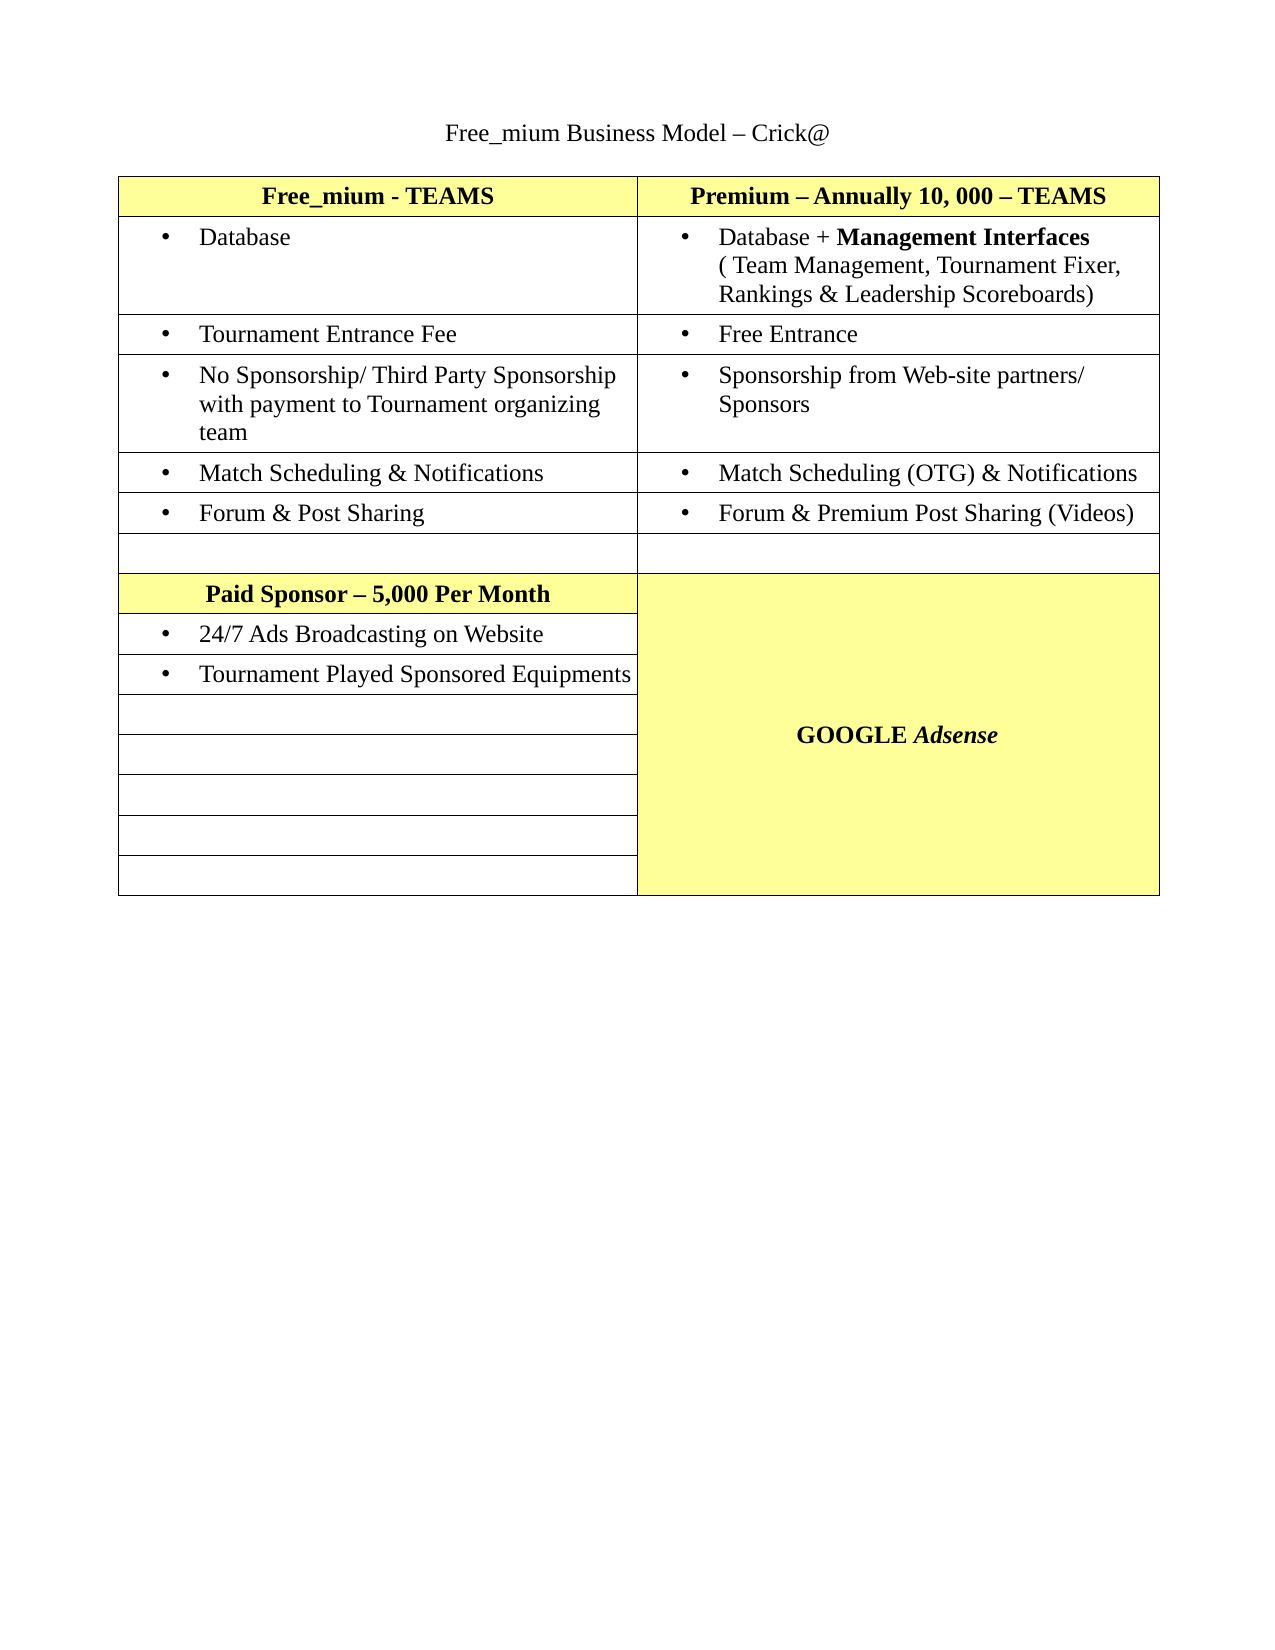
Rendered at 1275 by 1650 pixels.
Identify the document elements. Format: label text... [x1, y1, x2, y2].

table_cell [638, 534, 1159, 573]
table_cell Database + Management Interfaces ( Team Management, Tournament Fixer, Rankings & Leadership Scoreboards) [638, 217, 1159, 314]
text Free_mium Business Model – Crick@ [118, 118, 1157, 147]
table_cell [119, 735, 637, 774]
table_cell Tournament Entrance Fee [119, 315, 637, 354]
table_cell Match Scheduling (OTG) & Notifications [638, 453, 1159, 492]
table_cell [119, 534, 637, 573]
table_cell Free Entrance [638, 315, 1159, 354]
table_cell Match Scheduling & Notifications [119, 453, 637, 492]
table_cell Forum & Post Sharing [119, 493, 637, 532]
table_cell Tournament Played Sponsored Equipments [119, 655, 637, 694]
table_cell [119, 856, 637, 895]
table_header Premium – Annually 10, 000 – TEAMS [638, 177, 1159, 216]
table_cell [119, 695, 637, 734]
table_cell 24/7 Ads Broadcasting on Website [119, 614, 637, 653]
table_cell No Sponsorship/ Third Party Sponsorship with payment to Tournament organizing team [119, 355, 637, 452]
table_header Free_mium - TEAMS [119, 177, 637, 216]
table_cell [119, 775, 637, 815]
table_cell [119, 816, 637, 855]
table_cell GOOGLE Adsense [638, 574, 1159, 895]
table_cell Forum & Premium Post Sharing (Videos) [638, 493, 1159, 532]
table_cell Paid Sponsor – 5,000 Per Month [119, 574, 637, 613]
table_cell Database [119, 217, 637, 314]
table_cell Sponsorship from Web-site partners/ Sponsors [638, 355, 1159, 452]
